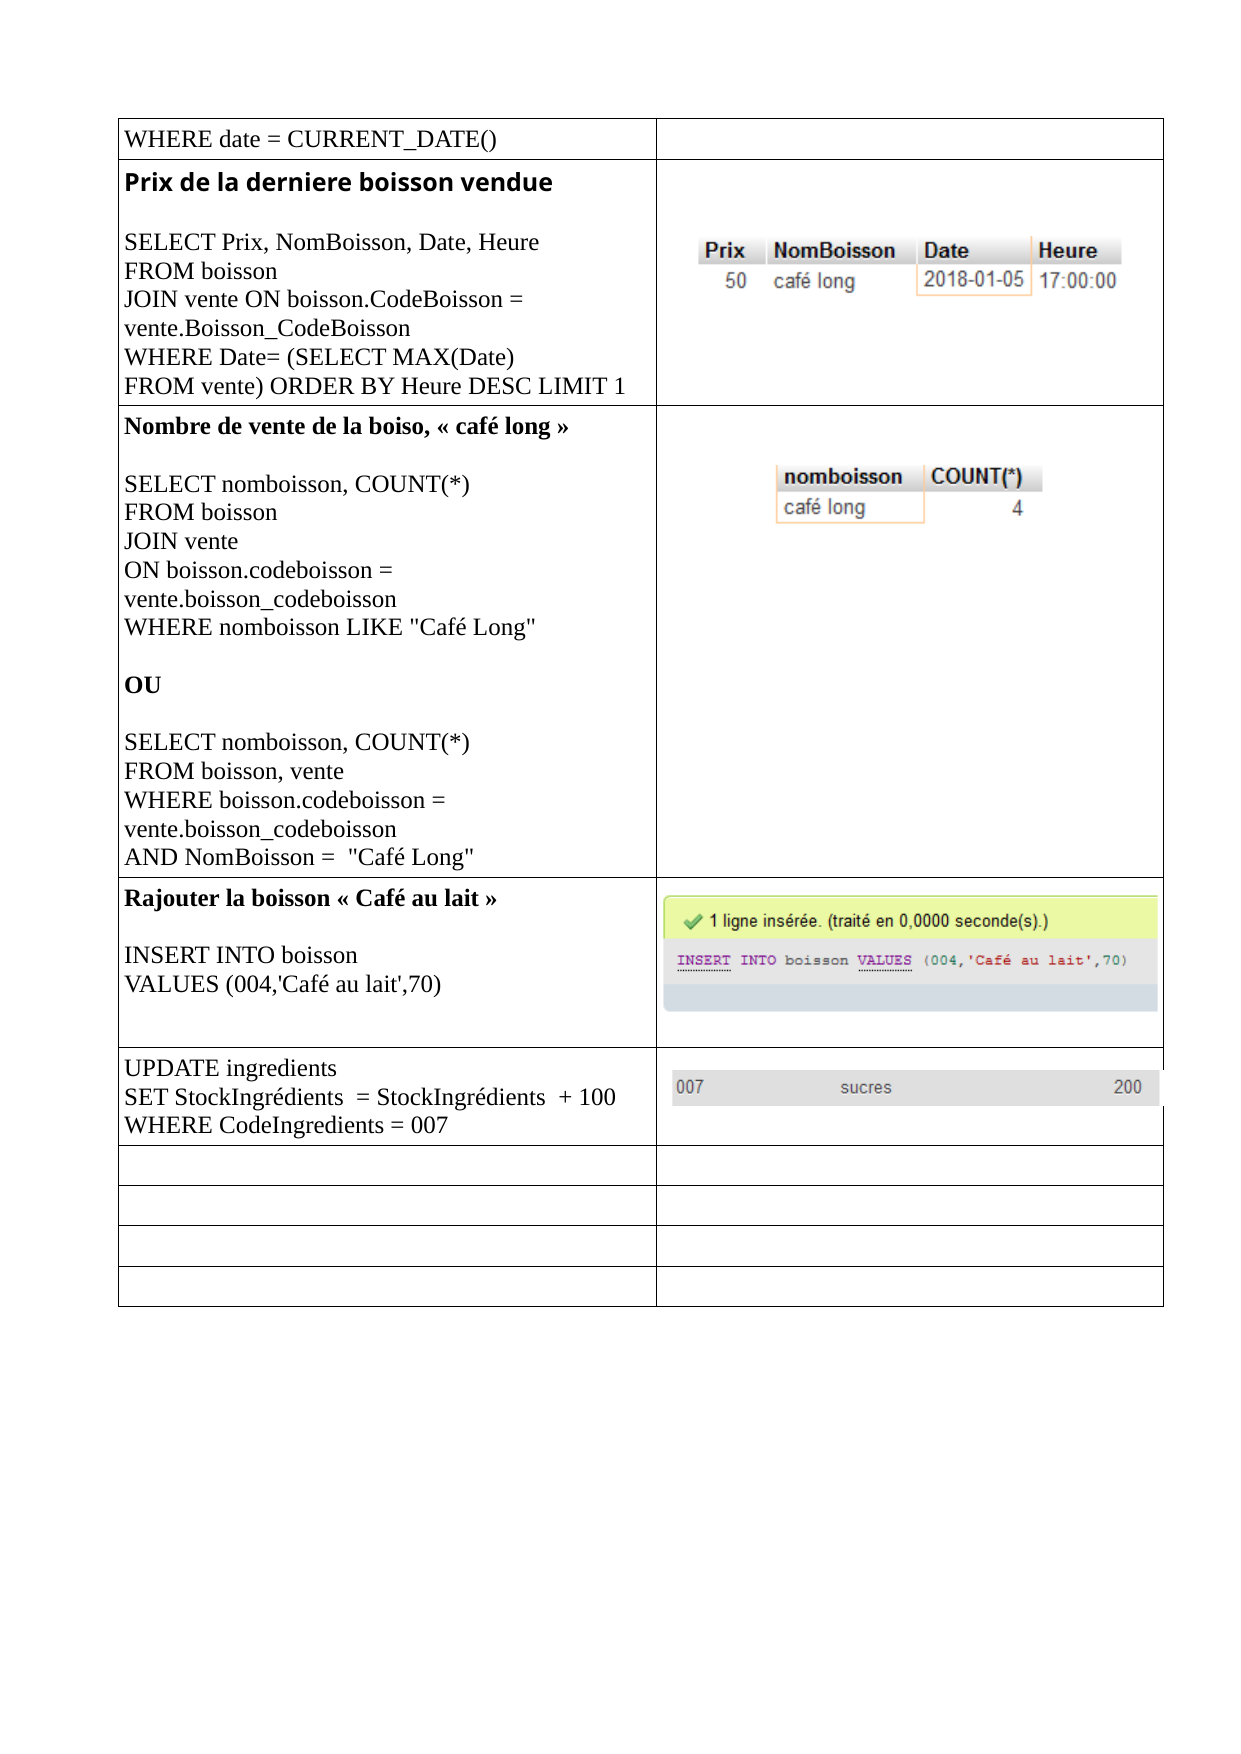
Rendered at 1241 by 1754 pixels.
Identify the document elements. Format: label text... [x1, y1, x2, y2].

table_cell [657, 1186, 1163, 1225]
table_cell [657, 1267, 1163, 1306]
picture [770, 465, 1049, 535]
table_cell Prix de la derniere boisson vendue SELECT Prix, NomBoisson, Date, Heure FROM boisson JOIN vente ON boisson.CodeBoisson = vente.Boisson_CodeBoisson WHERE Date= (SELECT MAX(Date) FROM vente) ORDER BY Heure DESC LIMIT 1 [119, 160, 656, 405]
table_cell [119, 1146, 656, 1185]
table_cell Rajouter la boisson « Café au lait » INSERT INTO boisson VALUES (004,'Café au lait',70) [119, 878, 656, 1047]
table_cell [657, 1226, 1163, 1266]
picture [672, 1070, 1169, 1106]
table_cell Nombre de vente de la boiso, « café long » SELECT nomboisson, COUNT(*) FROM boisson JOIN vente ON boisson.codeboisson = vente.boisson_codeboisson WHERE nomboisson LIKE "Café Long" OU SELECT nomboisson, COUNT(*) FROM boisson, vente WHERE boisson.codeboisson = vente.boisson_codeboisson AND NomBoisson = "Café Long" [119, 406, 656, 877]
table_cell [119, 1267, 656, 1306]
table_cell [119, 1186, 656, 1225]
table_cell [119, 1226, 656, 1266]
table_cell [657, 406, 1163, 877]
table_cell [657, 878, 1163, 1047]
table_cell [657, 160, 1163, 405]
picture [694, 236, 1128, 301]
table_cell [657, 119, 1163, 158]
table_cell UPDATE ingredients SET StockIngrédients = StockIngrédients + 100 WHERE CodeIngredients = 007 [119, 1048, 656, 1145]
table_cell [657, 1048, 1163, 1145]
picture [661, 893, 1158, 1013]
table_cell WHERE date = CURRENT_DATE() [119, 119, 656, 158]
table_cell [657, 1146, 1163, 1185]
